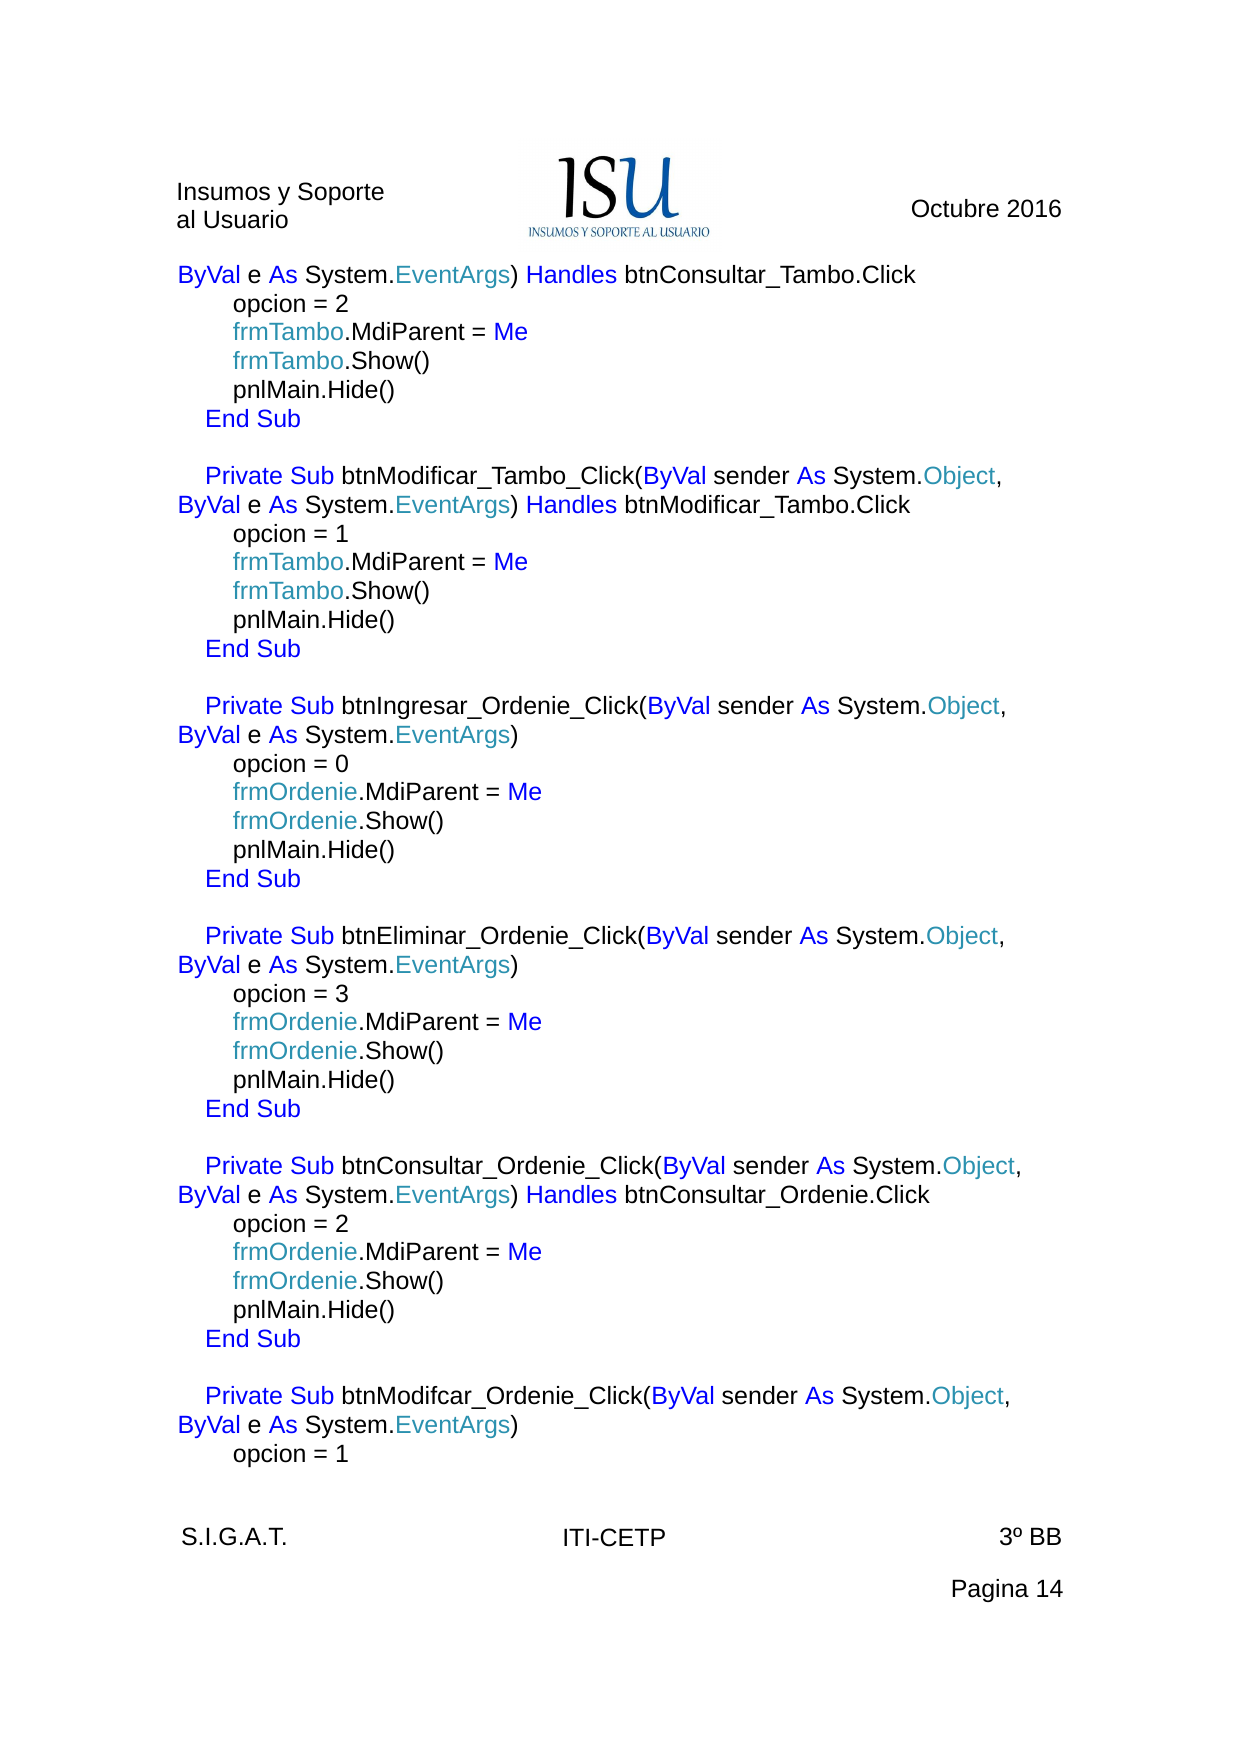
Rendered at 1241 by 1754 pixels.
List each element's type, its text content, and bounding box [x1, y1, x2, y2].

text frmTambo.Show() [177, 576, 1063, 605]
text End Sub [177, 1093, 1063, 1122]
text frmOrdenie.MdiParent = Me [177, 777, 1063, 806]
text opcion = 0 [177, 748, 1063, 777]
text frmTambo.MdiParent = Me [177, 317, 1063, 346]
text Private Sub btnEliminar_Ordenie_Click(ByVal sender As System.Object, ByVal e As System.EventArgs) [177, 921, 1063, 978]
text opcion = 3 [177, 978, 1063, 1007]
text ByVal e As System.EventArgs) Handles btnConsultar_Tambo.Click [177, 260, 1063, 288]
text pnlMain.Hide() [177, 835, 1063, 863]
text opcion = 1 [177, 1438, 1063, 1467]
text Private Sub btnConsultar_Ordenie_Click(ByVal sender As System.Object, ByVal e As System.EventArgs) Handles btnConsultar_Ordenie.Click [177, 1151, 1063, 1208]
text End Sub [177, 863, 1063, 892]
text frmOrdenie.MdiParent = Me [177, 1237, 1063, 1266]
text opcion = 1 [177, 518, 1063, 547]
text opcion = 2 [177, 288, 1063, 317]
text pnlMain.Hide() [177, 605, 1063, 633]
text End Sub [177, 1323, 1063, 1352]
text pnlMain.Hide() [177, 375, 1063, 403]
text Private Sub btnModifcar_Ordenie_Click(ByVal sender As System.Object, ByVal e As System.EventArgs) [177, 1381, 1063, 1438]
text opcion = 2 [177, 1208, 1063, 1237]
text pnlMain.Hide() [177, 1295, 1063, 1323]
text End Sub [177, 633, 1063, 662]
text frmOrdenie.Show() [177, 806, 1063, 835]
text Private Sub btnModificar_Tambo_Click(ByVal sender As System.Object, ByVal e As System.EventArgs) Handles btnModificar_Tambo.Click [177, 461, 1063, 518]
text End Sub [177, 403, 1063, 432]
text frmOrdenie.Show() [177, 1036, 1063, 1065]
text pnlMain.Hide() [177, 1065, 1063, 1093]
text Private Sub btnIngresar_Ordenie_Click(ByVal sender As System.Object, ByVal e As System.EventArgs) [177, 691, 1063, 748]
picture [517, 138, 723, 252]
text frmTambo.MdiParent = Me [177, 547, 1063, 576]
text frmOrdenie.MdiParent = Me [177, 1007, 1063, 1036]
text frmOrdenie.Show() [177, 1266, 1063, 1295]
text frmTambo.Show() [177, 346, 1063, 375]
